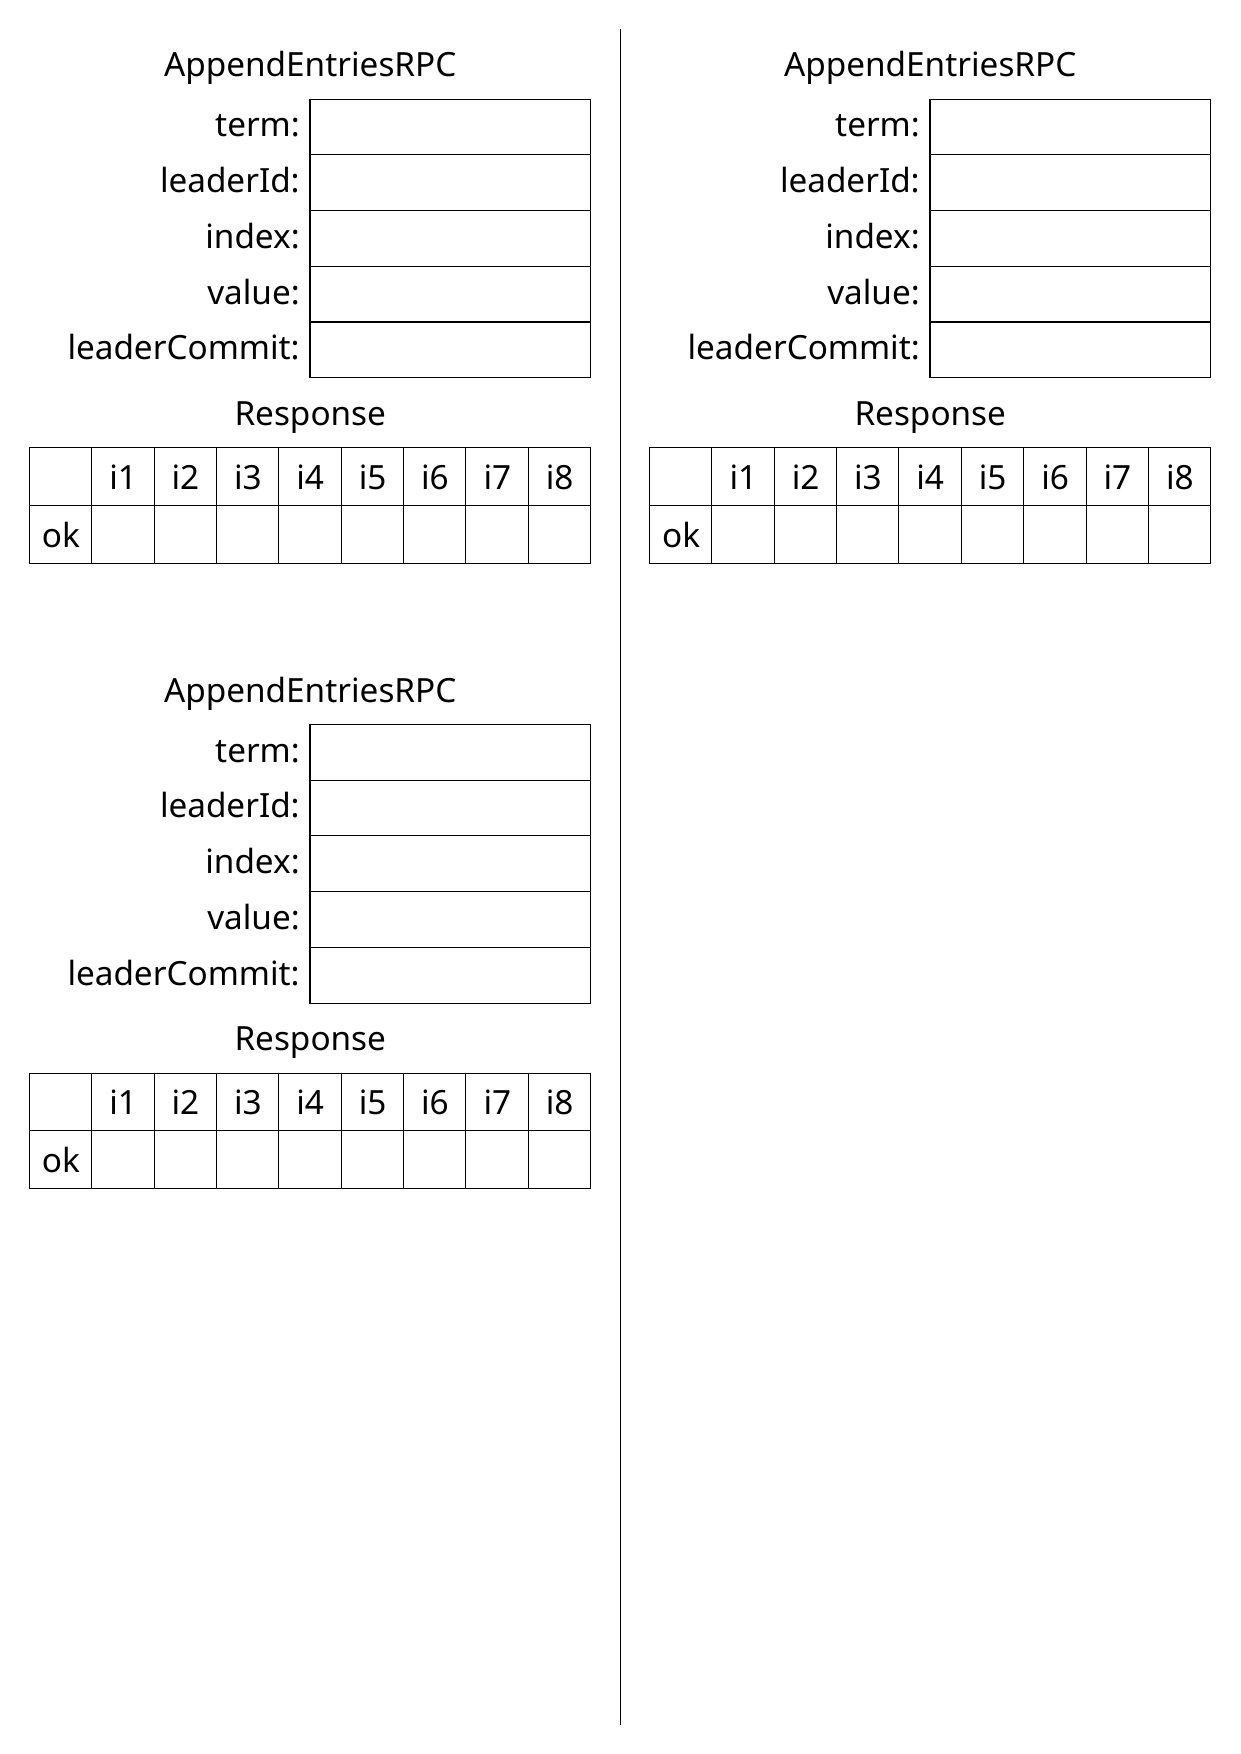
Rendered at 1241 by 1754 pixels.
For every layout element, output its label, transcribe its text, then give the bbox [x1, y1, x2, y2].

table_header i4 [279, 1074, 341, 1130]
table_header i8 [529, 448, 590, 505]
table_cell [217, 1131, 278, 1188]
text AppendEntriesRPC [649, 29, 1211, 98]
table_cell [450, 836, 520, 891]
table_header [30, 1074, 91, 1130]
table_cell [529, 506, 590, 563]
table_header term: [30, 99, 309, 154]
table_header i8 [529, 1074, 590, 1130]
table_cell [466, 1131, 528, 1188]
table_cell ok [650, 506, 711, 563]
table_cell value: [650, 266, 929, 321]
table_header i1 [92, 1074, 154, 1130]
table_cell [466, 506, 528, 563]
table_cell index: [30, 210, 309, 266]
text AppendEntriesRPC [29, 29, 591, 98]
table_cell [404, 506, 465, 563]
table_cell [712, 506, 774, 563]
table_cell index: [30, 835, 309, 891]
table_cell [520, 211, 590, 266]
table_cell [92, 506, 154, 563]
table_header [311, 725, 590, 779]
table_cell [931, 267, 1000, 321]
table_cell [311, 267, 380, 321]
table_header [30, 448, 91, 505]
table_header term: [30, 724, 309, 779]
table_cell [311, 948, 590, 1002]
table_cell [311, 892, 380, 947]
table_cell [450, 211, 520, 266]
table_cell [380, 836, 450, 891]
table_cell ok [30, 506, 91, 563]
table_header i7 [1087, 448, 1148, 505]
table_cell [1087, 506, 1148, 563]
table_cell [311, 211, 380, 266]
table_cell [311, 155, 590, 210]
table_cell leaderId: [30, 780, 309, 835]
table_cell leaderCommit: [650, 321, 929, 377]
text Response [29, 1003, 591, 1072]
table_cell [1000, 267, 1070, 321]
table_cell [529, 1131, 590, 1188]
table_cell [155, 1131, 216, 1188]
table_header i2 [775, 448, 836, 505]
table_cell [342, 1131, 403, 1188]
table_header i4 [279, 448, 341, 505]
table_cell [520, 267, 590, 321]
table_cell [155, 506, 216, 563]
table_cell [311, 323, 590, 377]
table_cell [450, 267, 520, 321]
table_header i2 [155, 448, 216, 505]
table_cell [962, 506, 1023, 563]
table_cell [1140, 267, 1210, 321]
table_cell [92, 1131, 154, 1188]
table_cell [380, 267, 450, 321]
table_cell [380, 211, 450, 266]
table_header i6 [404, 448, 465, 505]
table_cell [450, 892, 520, 947]
table_header i6 [1024, 448, 1086, 505]
table_cell [931, 211, 1000, 266]
table_cell [380, 892, 450, 947]
table_header i8 [1149, 448, 1210, 505]
table_cell [775, 506, 836, 563]
table_header [650, 448, 711, 505]
table_header i2 [155, 1074, 216, 1130]
table_cell [931, 155, 1210, 210]
table_header i5 [342, 448, 403, 505]
table_cell leaderCommit: [30, 321, 309, 377]
table_header i6 [404, 1074, 465, 1130]
table_cell [311, 781, 590, 835]
text AppendEntriesRPC [29, 655, 591, 724]
table_cell [899, 506, 961, 563]
table_header i1 [712, 448, 774, 505]
table_cell [520, 892, 590, 947]
table_cell [1070, 267, 1140, 321]
table_header [311, 100, 590, 154]
table_cell [1070, 211, 1140, 266]
table_cell [520, 836, 590, 891]
table_cell leaderId: [650, 154, 929, 210]
table_cell [279, 1131, 341, 1188]
table_header i4 [899, 448, 961, 505]
table_header i7 [466, 448, 528, 505]
table_cell [837, 506, 898, 563]
table_cell [217, 506, 278, 563]
table_cell leaderId: [30, 154, 309, 210]
table_cell ok [30, 1131, 91, 1188]
table_header i3 [837, 448, 898, 505]
table_cell [1024, 506, 1086, 563]
table_cell value: [30, 266, 309, 321]
table_header i5 [962, 448, 1023, 505]
table_cell [342, 506, 403, 563]
table_header i1 [92, 448, 154, 505]
table_cell [931, 323, 1210, 377]
table_header i3 [217, 448, 278, 505]
table_header [931, 100, 1210, 154]
table_cell [404, 1131, 465, 1188]
table_cell value: [30, 891, 309, 947]
table_cell index: [650, 210, 929, 266]
table_cell [311, 836, 380, 891]
text Response [29, 378, 591, 447]
table_header term: [650, 99, 929, 154]
table_cell [279, 506, 341, 563]
table_header i3 [217, 1074, 278, 1130]
table_header i7 [466, 1074, 528, 1130]
text Response [649, 378, 1211, 447]
table_cell leaderCommit: [30, 947, 309, 1002]
table_cell [1140, 211, 1210, 266]
table_cell [1149, 506, 1210, 563]
table_header i5 [342, 1074, 403, 1130]
table_cell [1000, 211, 1070, 266]
